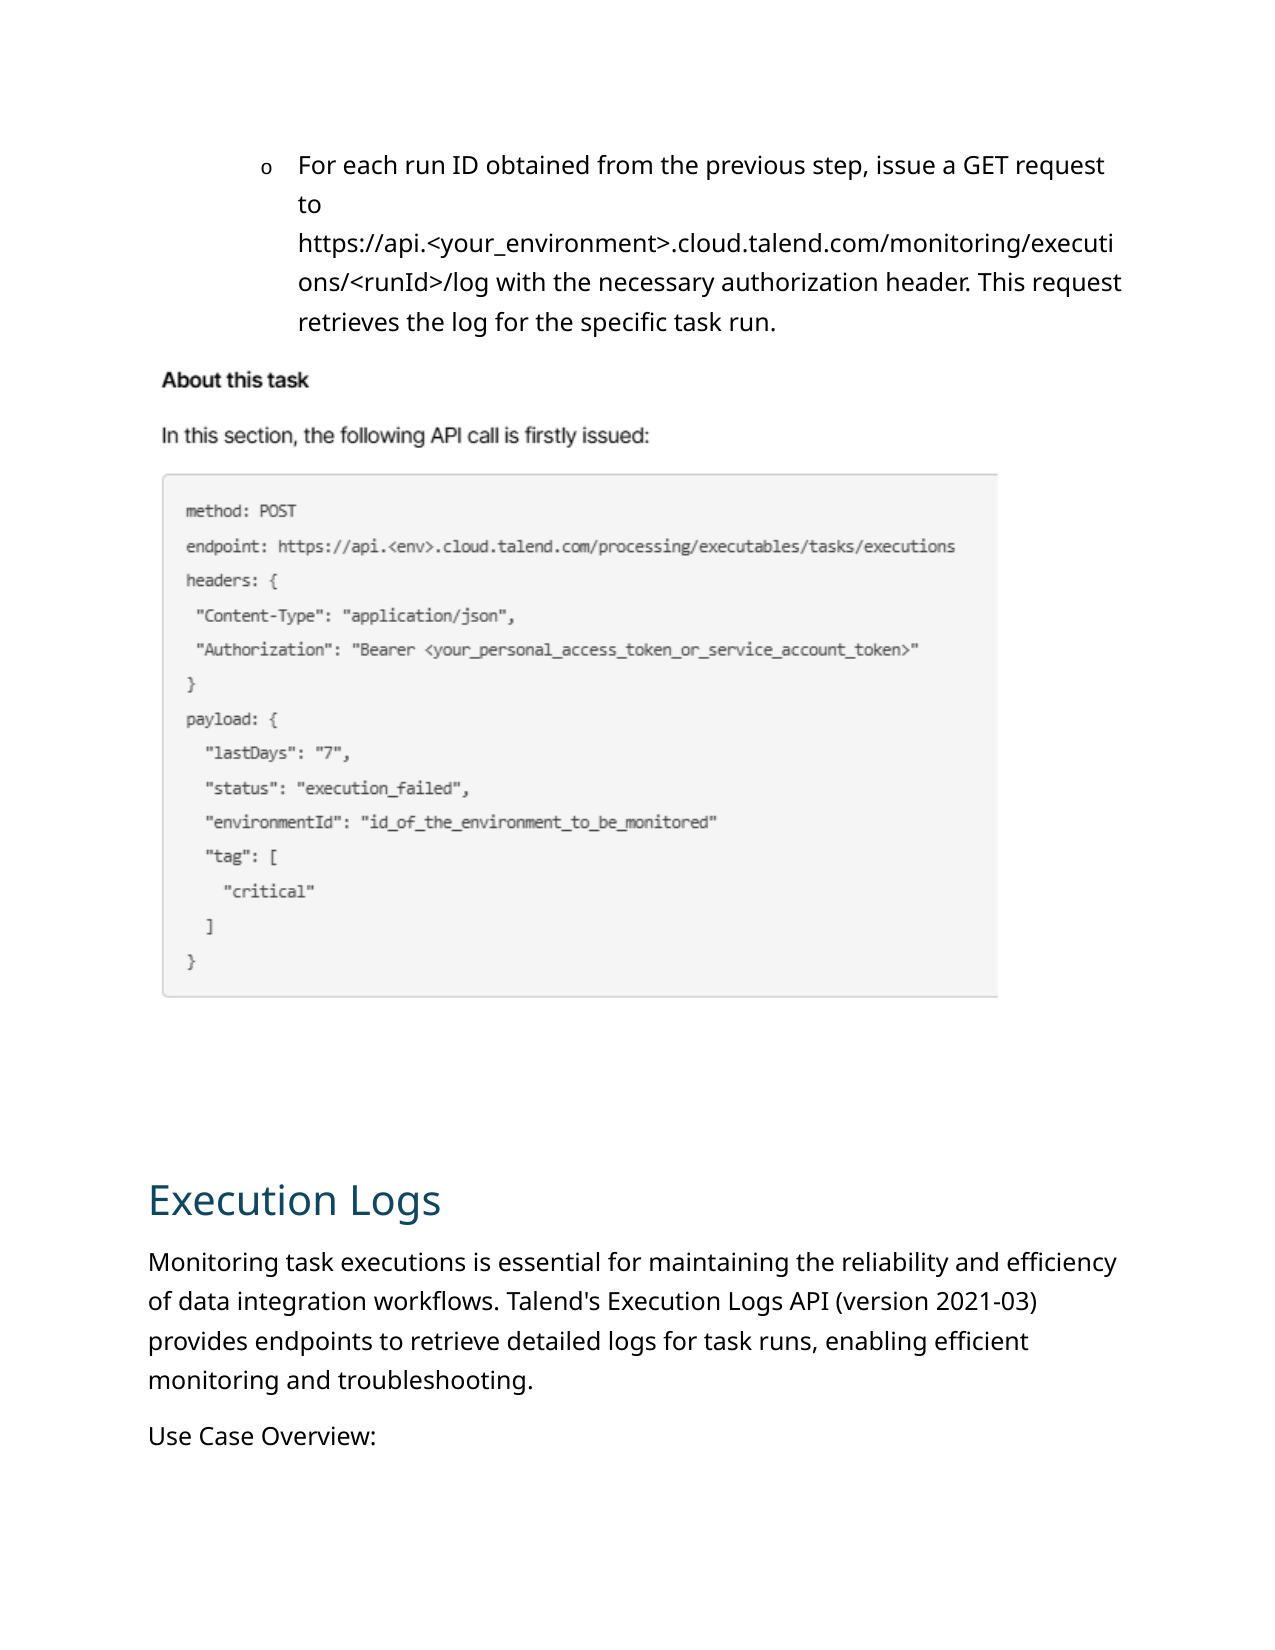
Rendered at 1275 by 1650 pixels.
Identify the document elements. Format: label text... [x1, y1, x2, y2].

list For each run ID obtained from the previous step, issue a GET request to https://api.<your_environment>.cloud.talend.com/monitoring/executions/<runId>/log with the necessary authorization header. This request retrieves the log for the specific task run. [260, 148, 1127, 338]
subtitle Execution Logs [148, 1171, 1127, 1228]
text Use Case Overview: [148, 1418, 1127, 1452]
text Monitoring task executions is essential for maintaining the reliability and efficiency of data integration workflows. Talend's Execution Logs API (version 2021-03) provides endpoints to retrieve detailed logs for task runs, enabling efficient monitoring and troubleshooting. [148, 1245, 1127, 1396]
